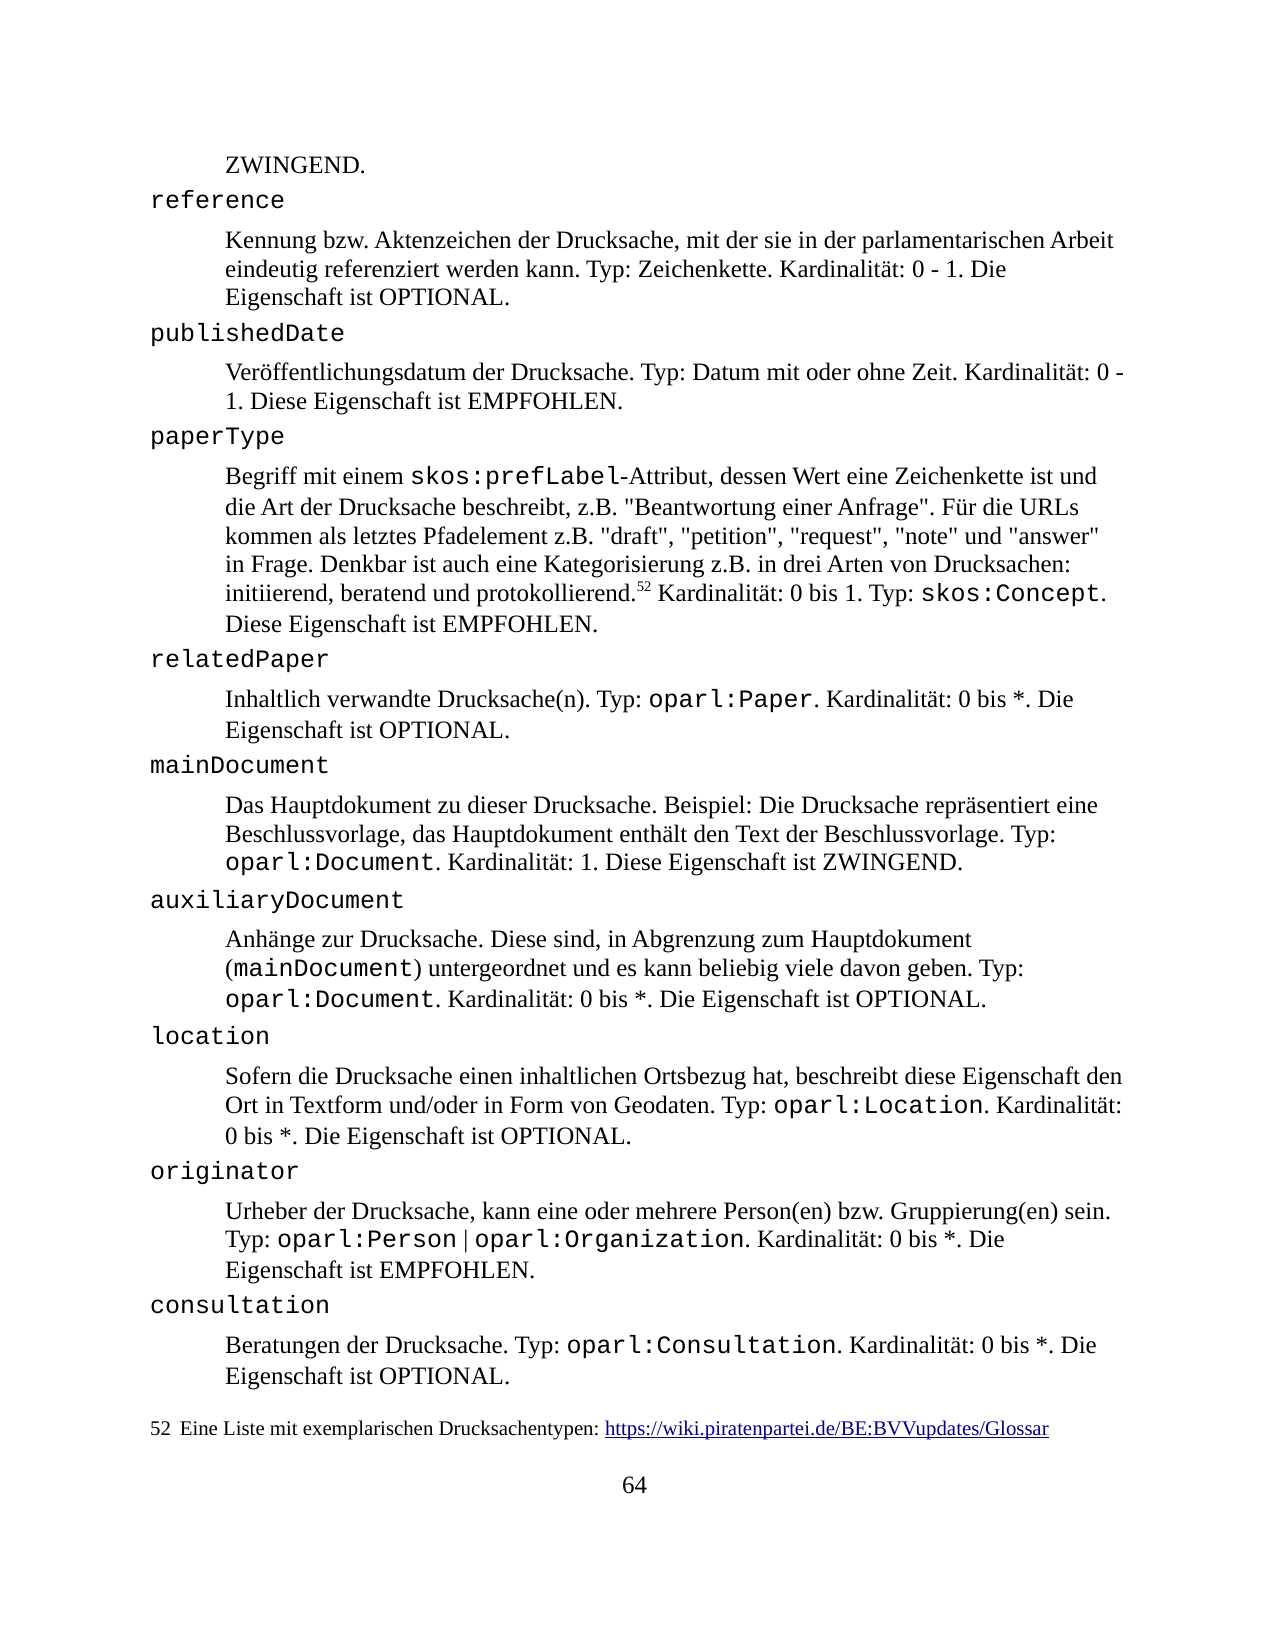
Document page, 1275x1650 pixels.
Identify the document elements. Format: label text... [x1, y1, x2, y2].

text Kennung bzw. Aktenzeichen der Drucksache, mit der sie in der parlamentarischen Arbeit eindeutig referenziert werden kann. Typ: Zeichenkette. Kardinalität: 0 - 1. Die Eigenschaft ist OPTIONAL. [225, 225, 1125, 311]
text ZWINGEND. [225, 150, 1125, 179]
text relatedPaper [150, 647, 1125, 675]
text consultation [150, 1293, 1125, 1321]
text auxiliaryDocument [150, 887, 1125, 916]
text Eine Liste mit exemplarischen Drucksachentypen: https://wiki.piratenpartei.de/BE:BVVupdates/Glossar [150, 1416, 1125, 1440]
text Anhänge zur Drucksache. Diese sind, in Abgrenzung zum Hauptdokument (mainDocument) untergeordnet und es kann beliebig viele davon geben. Typ: oparl:Document. Kardinalität: 0 bis *. Die Eigenschaft ist OPTIONAL. [225, 924, 1125, 1015]
text mainDocument [150, 753, 1125, 781]
text Sofern die Drucksache einen inhaltlichen Ortsbezug hat, beschreibt diese Eigenschaft den Ort in Textform und/oder in Form von Geodaten. Typ: oparl:Location. Kardinalität: 0 bis *. Die Eigenschaft ist OPTIONAL. [225, 1061, 1125, 1149]
text Inhaltlich verwandte Drucksache(n). Typ: oparl:Paper. Kardinalität: 0 bis *. Die Eigenschaft ist OPTIONAL. [225, 684, 1125, 744]
text Das Hauptdokument zu dieser Drucksache. Beispiel: Die Drucksache repräsentiert eine Beschlussvorlage, das Hauptdokument enthält den Text der Beschlussvorlage. Typ: oparl:Document. Kardinalität: 1. Diese Eigenschaft ist ZWINGEND. [225, 790, 1125, 878]
text publishedDate [150, 320, 1125, 348]
text Veröffentlichungsdatum der Drucksache. Typ: Datum mit oder ohne Zeit. Kardinalität: 0 - 1. Diese Eigenschaft ist EMPFOHLEN. [225, 357, 1125, 415]
text Beratungen der Drucksache. Typ: oparl:Consultation. Kardinalität: 0 bis *. Die Eigenschaft ist OPTIONAL. [225, 1330, 1125, 1390]
text paperType [150, 424, 1125, 452]
text location [150, 1024, 1125, 1052]
text Urheber der Drucksache, kann eine oder mehrere Person(en) bzw. Gruppierung(en) sein. Typ: oparl:Person | oparl:Organization. Kardinalität: 0 bis *. Die Eigenschaft ist EMPFOHLEN. [225, 1196, 1125, 1284]
text reference [150, 188, 1125, 216]
text Begriff mit einem skos:prefLabel-Attribut, dessen Wert eine Zeichenkette ist und die Art der Drucksache beschreibt, z.B. "Beantwortung einer Anfrage". Für die URLs kommen als letztes Pfadelement z.B. "draft", "petition", "request", "note" und "answer" in Frage. Denkbar ist auch eine Kategorisierung z.B. in drei Arten von Drucksachen: initiierend, beratend und protokollierend. Kardinalität: 0 bis 1. Typ: skos:Concept. Diese Eigenschaft ist EMPFOHLEN. [225, 461, 1125, 638]
text originator [150, 1158, 1125, 1187]
